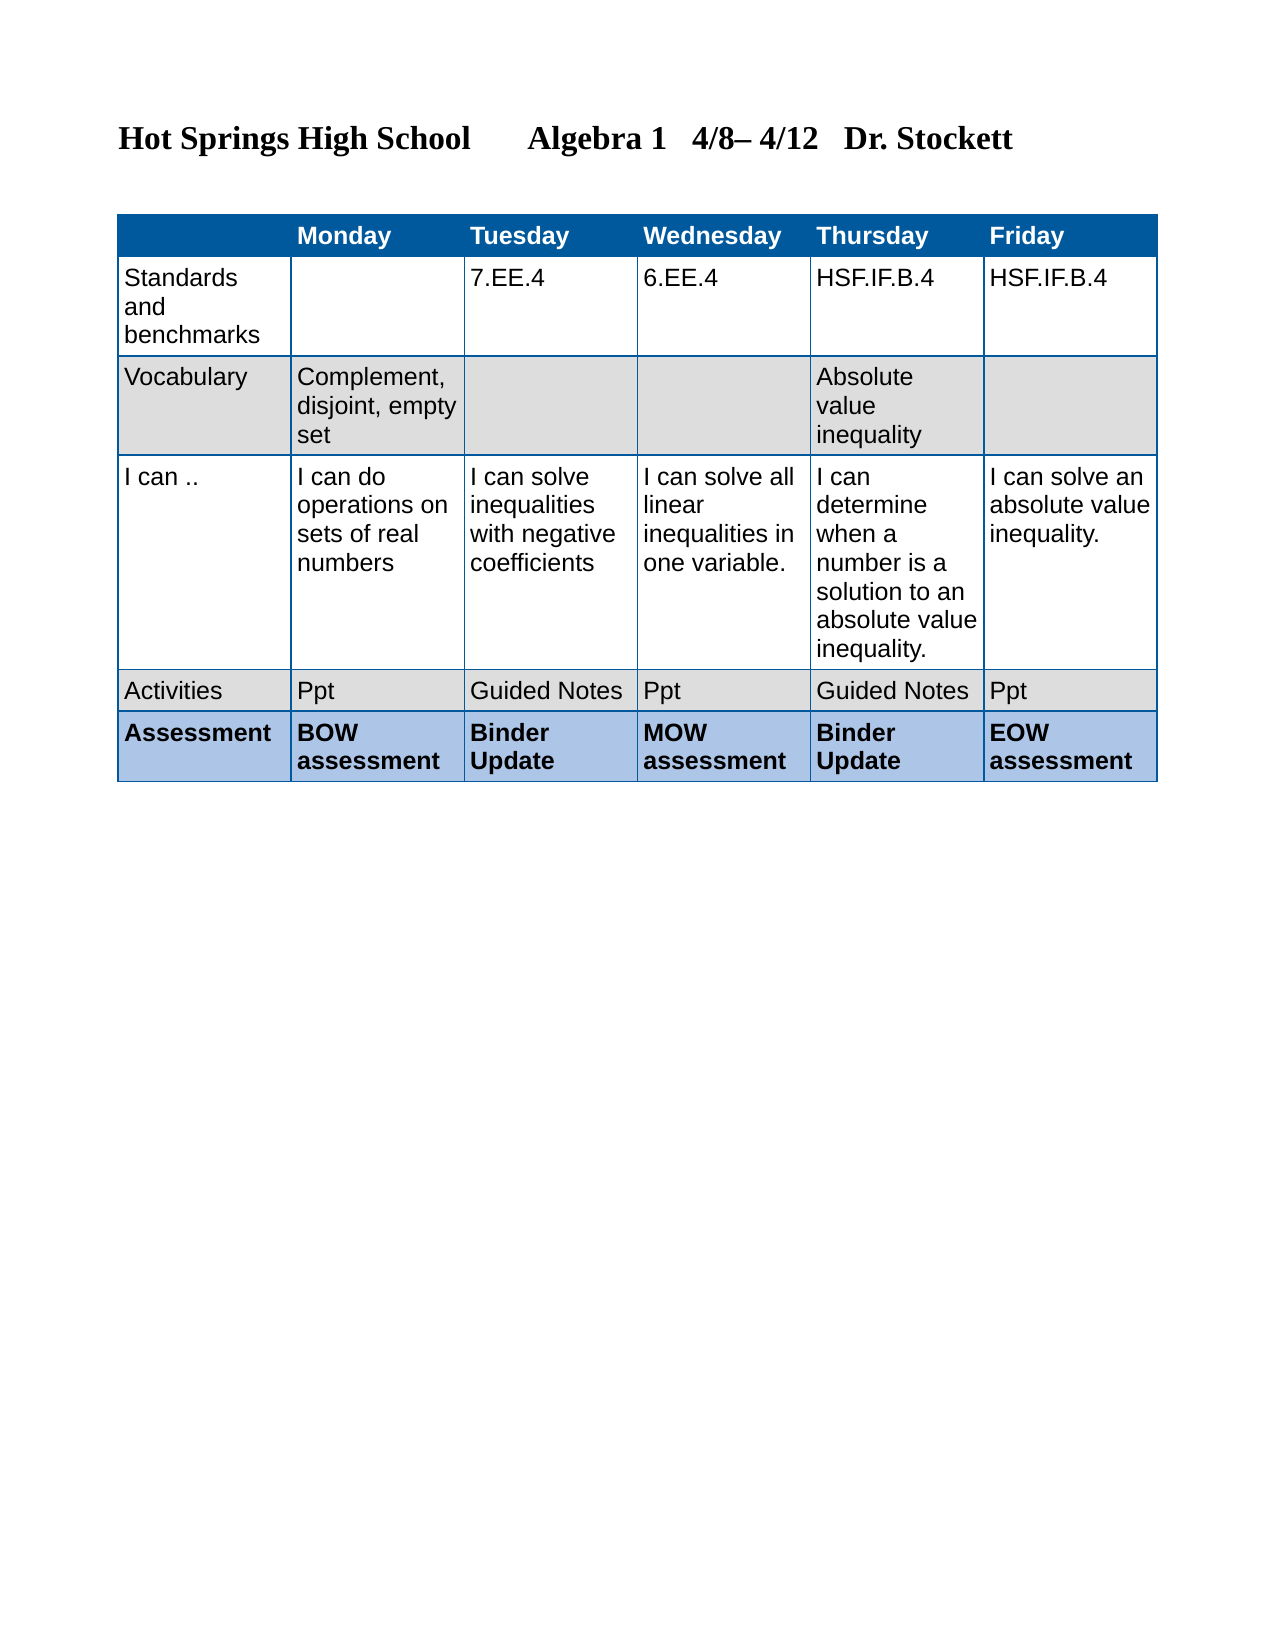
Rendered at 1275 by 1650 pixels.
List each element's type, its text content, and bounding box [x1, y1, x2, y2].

table_cell I can solve an absolute value inequality. [985, 456, 1156, 668]
table_cell Guided Notes [811, 670, 983, 710]
table_cell I can solve all linear inequalities in one variable. [638, 456, 810, 668]
table_cell Standards and benchmarks [119, 257, 290, 355]
table_header [119, 216, 290, 256]
text Hot Springs High School Algebra 1 4/8– 4/12 Dr. Stockett [118, 118, 1157, 156]
table_cell Guided Notes [465, 670, 637, 710]
table_cell Activities [119, 670, 290, 710]
table_cell Absolute value inequality [811, 357, 983, 454]
table_cell MOW assessment [638, 712, 810, 781]
table_cell Assessment [119, 712, 290, 781]
table_cell BOW assessment [292, 712, 464, 781]
table_cell I can do operations on sets of real numbers [292, 456, 464, 668]
table_cell I can .. [119, 456, 290, 668]
table_cell I can solve inequalities with negative coefficients [465, 456, 637, 668]
table_header Tuesday [465, 216, 637, 256]
table_cell Binder Update [811, 712, 983, 781]
table_cell HSF.IF.B.4 [811, 257, 983, 355]
table_header Monday [292, 216, 464, 256]
table_cell HSF.IF.B.4 [985, 257, 1156, 355]
table_cell [985, 357, 1156, 454]
table_cell [292, 257, 464, 355]
table_header Wednesday [638, 216, 810, 256]
table_cell 6.EE.4 [638, 257, 810, 355]
table_header Thursday [811, 216, 983, 256]
table_header Friday [985, 216, 1156, 256]
table_cell [465, 357, 637, 454]
table_cell Vocabulary [119, 357, 290, 454]
table_cell Complement, disjoint, empty set [292, 357, 464, 454]
table_cell 7.EE.4 [465, 257, 637, 355]
table_cell Ppt [292, 670, 464, 710]
table_cell I can determine when a number is a solution to an absolute value inequality. [811, 456, 983, 668]
table_cell Ppt [985, 670, 1156, 710]
table_cell [638, 357, 810, 454]
table_cell Binder Update [465, 712, 637, 781]
table_cell EOW assessment [985, 712, 1156, 781]
table_cell Ppt [638, 670, 810, 710]
